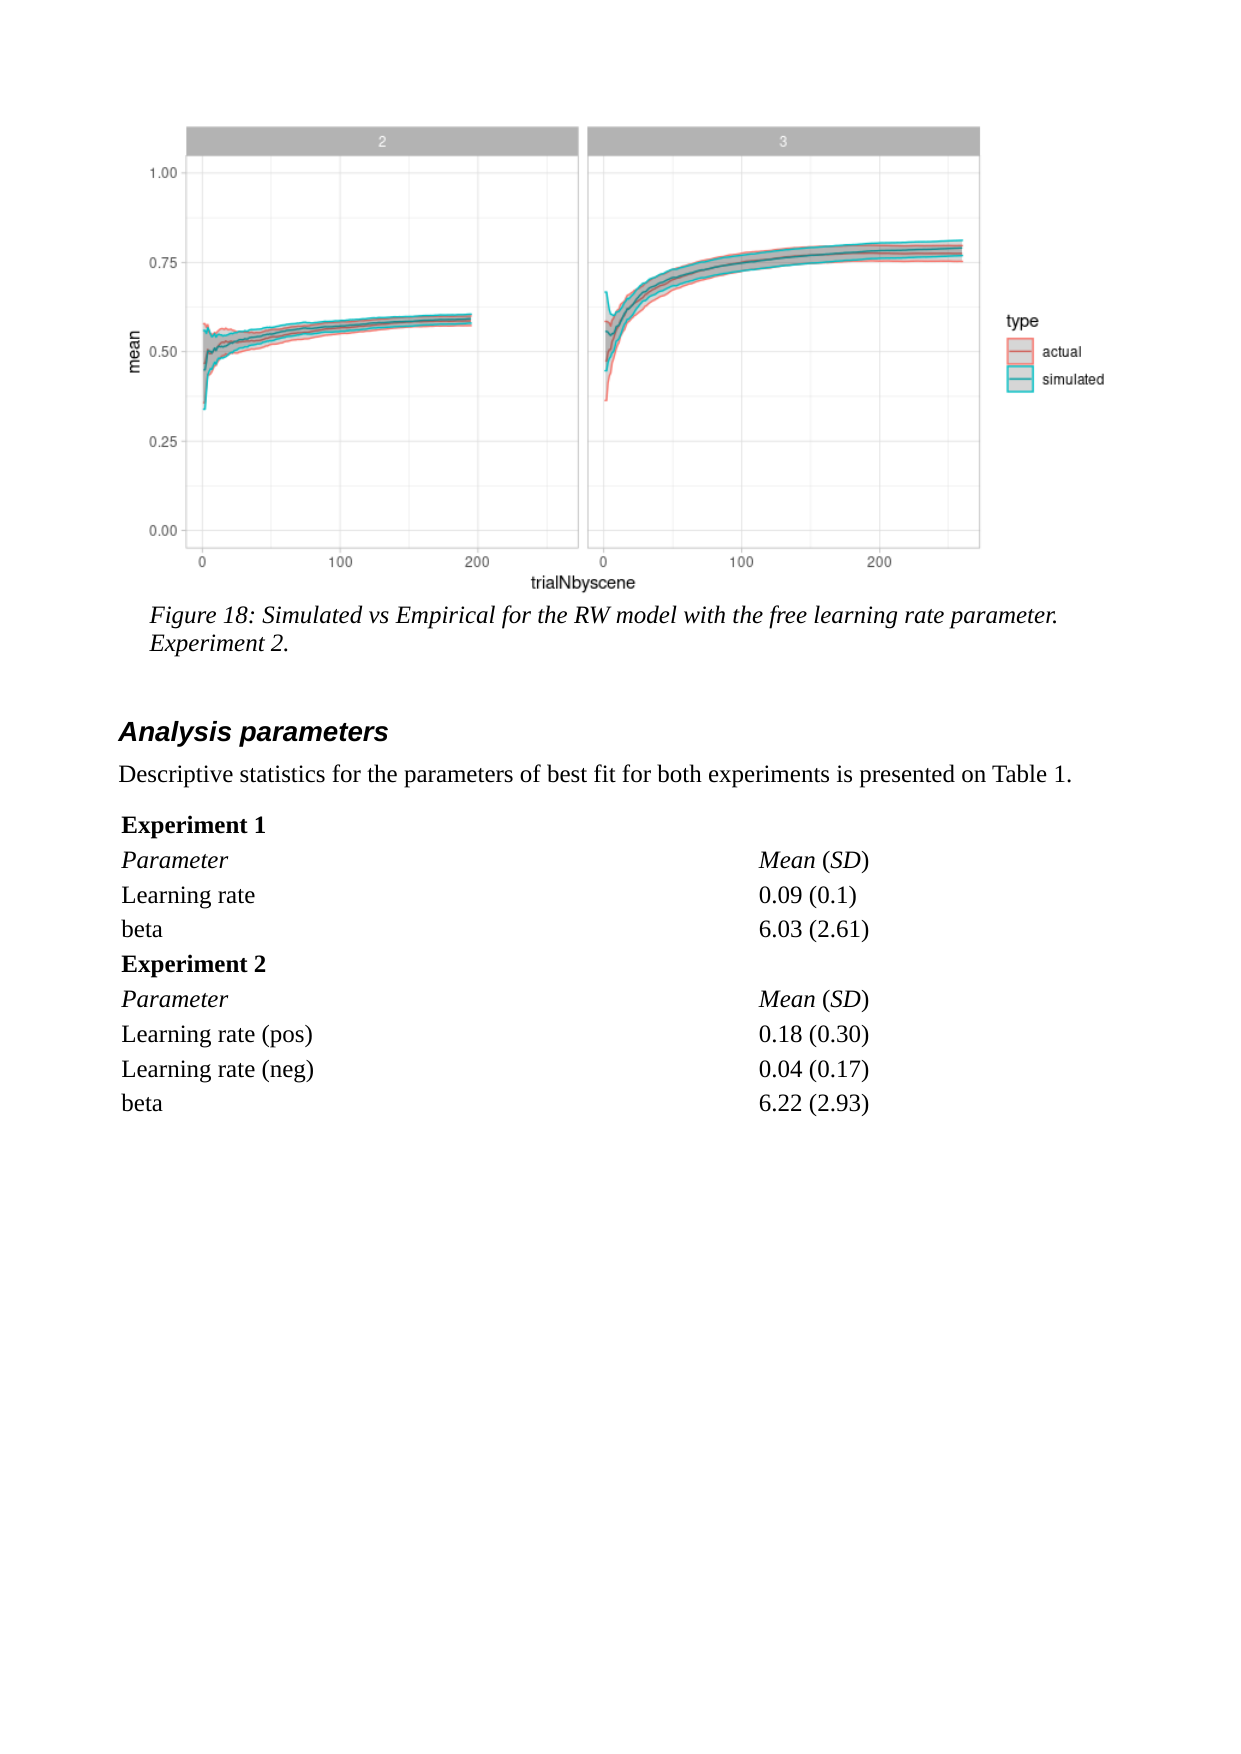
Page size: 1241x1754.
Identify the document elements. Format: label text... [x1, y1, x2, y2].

table_cell 0.04 (0.17) [756, 1051, 1123, 1086]
table_cell 6.03 (2.61) [756, 912, 1123, 946]
table_cell 0.18 (0.30) [756, 1016, 1123, 1051]
table_cell Learning rate (pos) [118, 1016, 756, 1051]
subtitle Analysis parameters [118, 715, 1122, 747]
picture [118, 118, 1123, 602]
table_cell Experiment 2 [118, 946, 1123, 981]
table_cell beta [118, 1086, 756, 1120]
table_cell Mean (SD) [756, 842, 1123, 877]
table_cell 0.09 (0.1) [756, 877, 1123, 912]
table_cell Learning rate (neg) [118, 1051, 756, 1086]
table_cell Parameter [118, 842, 756, 877]
table_cell Learning rate [118, 877, 756, 912]
table_cell Mean (SD) [756, 981, 1123, 1016]
table_cell beta [118, 912, 756, 946]
text Figure 18: Simulated vs Empirical for the RW model with the free learning rate parameter. Experiment 2. [149, 600, 1153, 657]
table_header Experiment 1 [118, 807, 1123, 842]
table_cell Parameter [118, 981, 756, 1016]
text Descriptive statistics for the parameters of best fit for both experiments is presented on Table 1. [118, 759, 1122, 788]
table_cell 6.22 (2.93) [756, 1086, 1123, 1120]
